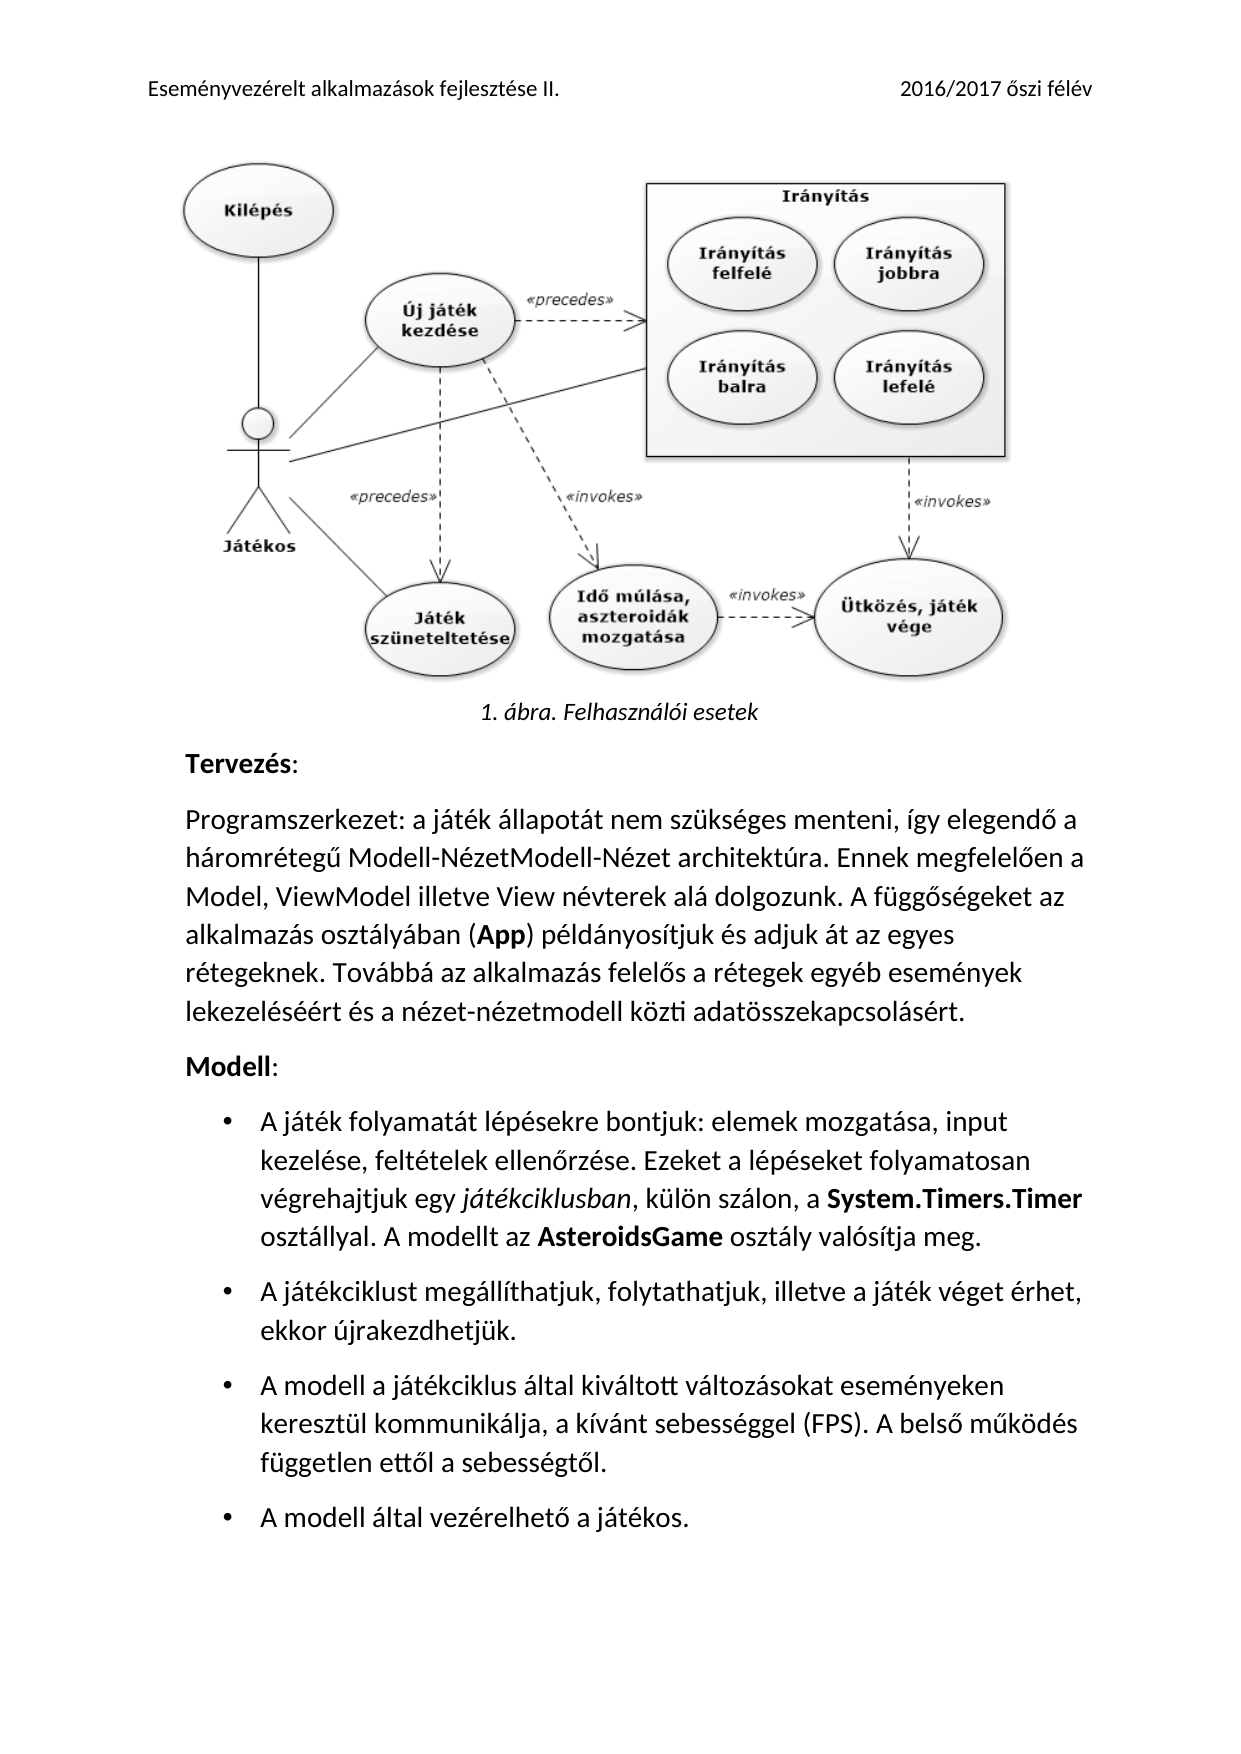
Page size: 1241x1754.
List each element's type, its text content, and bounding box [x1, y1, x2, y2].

list A modell által vezérelhető a játékos. [223, 1499, 1093, 1535]
list A modell a játékciklus által kiváltott változásokat eseményeken keresztül kommunikálja, a kívánt sebességgel (FPS). A belső működés független ettől a sebességtől. [223, 1367, 1093, 1479]
text Tervezés: [185, 148, 1093, 781]
list A játék folyamatát lépésekre bontjuk: elemek mozgatása, input kezelése, feltételek ellenőrzése. Ezeket a lépéseket folyamatosan végrehajtjuk egy játékciklusban, külön szálon, a System.Timers.Timer osztállyal. A modellt az AsteroidsGame osztály valósítja meg. [223, 1103, 1093, 1254]
list 1. ábra. Felhasználói esetek [166, 694, 1074, 726]
list A játékciklust megállíthatjuk, folytathatjuk, illetve a játék véget érhet, ekkor újrakezdhetjük. [223, 1273, 1093, 1348]
text Programszerkezet: a játék állapotát nem szükséges menteni, így elegendő a háromrétegű Modell-NézetModell-Nézet architektúra. Ennek megfelelően a Model, ViewModel illetve View névterek alá dolgozunk. A függőségeket az alkalmazás osztályában (App) példányosítjuk és adjuk át az egyes rétegeknek. Továbbá az alkalmazás felelős a rétegek egyéb események lekezeléséért és a nézet-nézetmodell közti adatösszekapcsolásért. [185, 801, 1093, 1028]
text Modell: [185, 1048, 1093, 1084]
picture [166, 147, 1074, 694]
